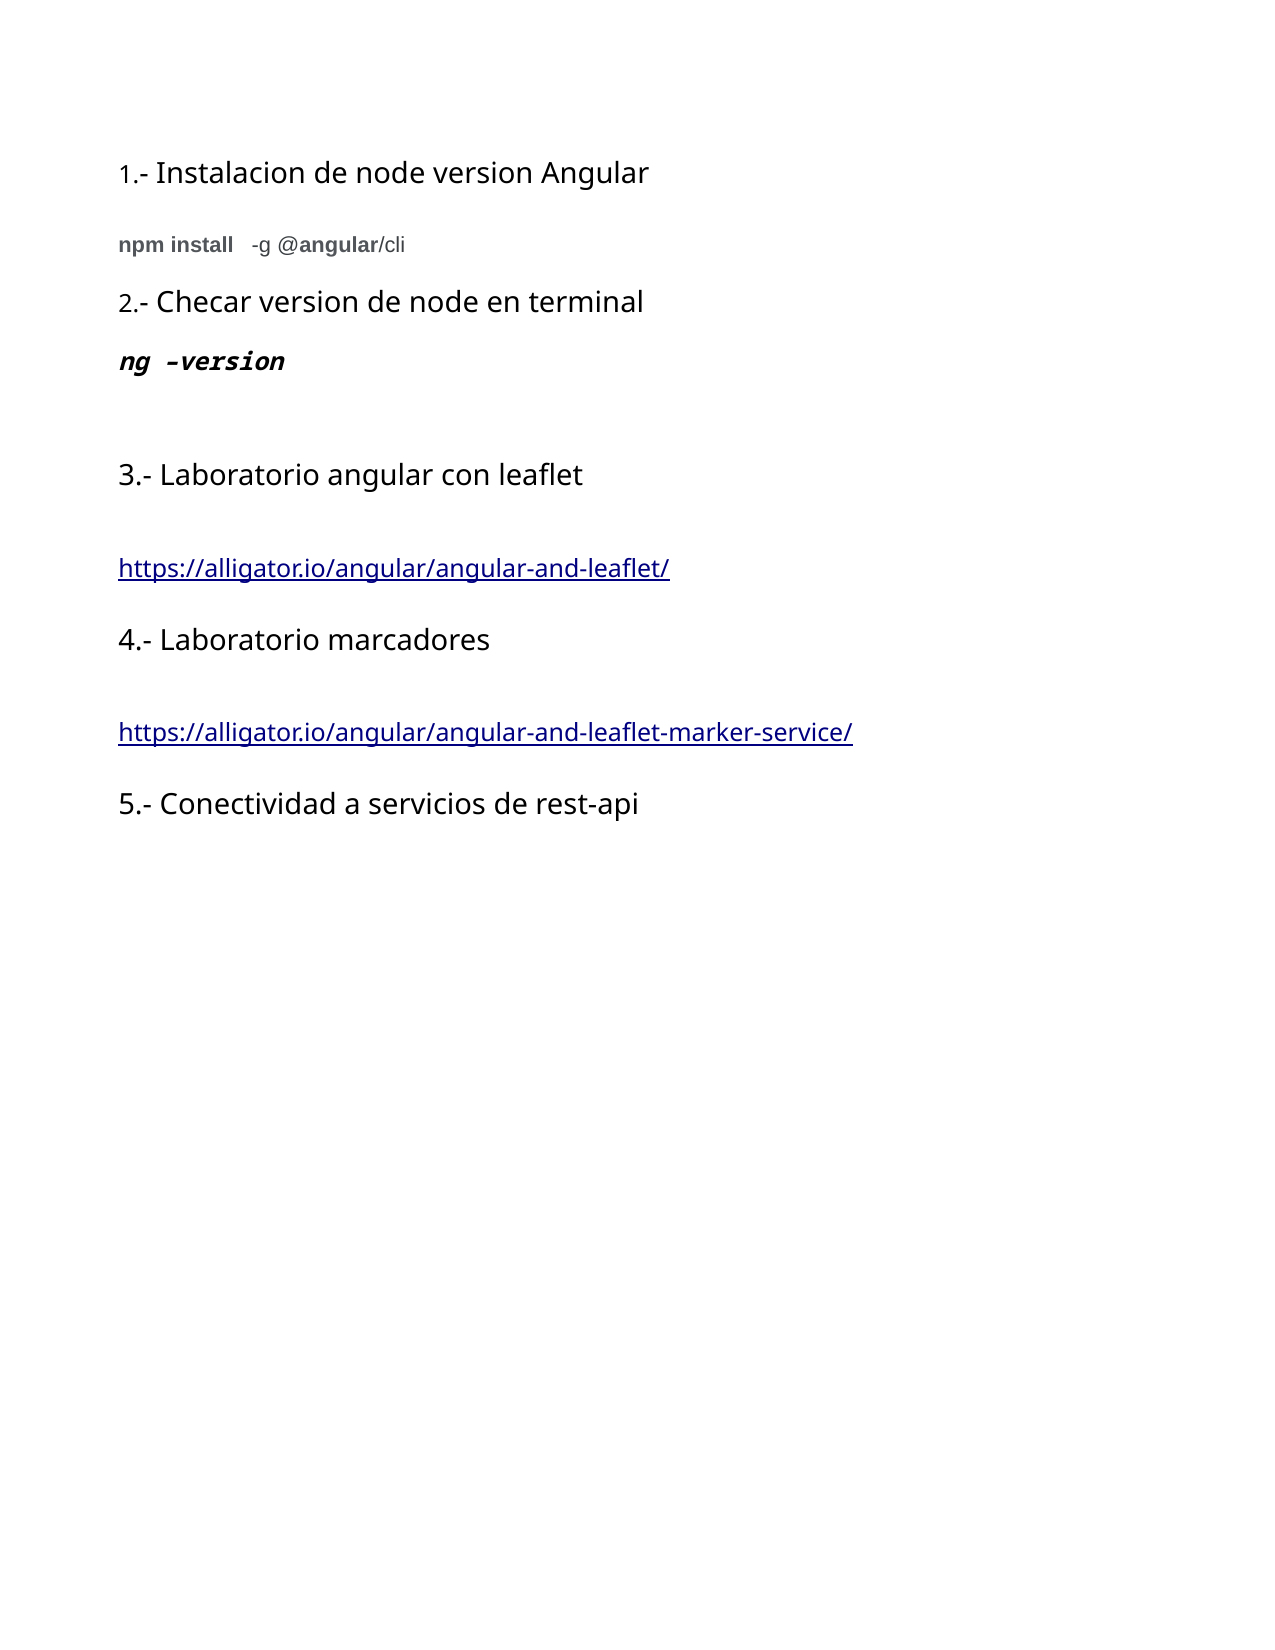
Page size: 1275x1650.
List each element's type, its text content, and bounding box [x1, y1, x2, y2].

text 1.- Instalacion de node version Angular [118, 152, 1157, 192]
text 5.- Conectividad a servicios de rest-api [118, 783, 1157, 823]
text https://alligator.io/angular/angular-and-leaflet-marker-service/ [118, 715, 1157, 749]
text npm install -g @angular/cli [118, 226, 1157, 260]
text 3.- Laboratorio angular con leaflet [118, 454, 1157, 494]
text https://alligator.io/angular/angular-and-leaflet/ [118, 551, 1157, 585]
text ng –version [118, 343, 1157, 378]
text 4.- Laboratorio marcadores [118, 619, 1157, 658]
text 2.- Checar version de node en terminal [118, 281, 1157, 321]
